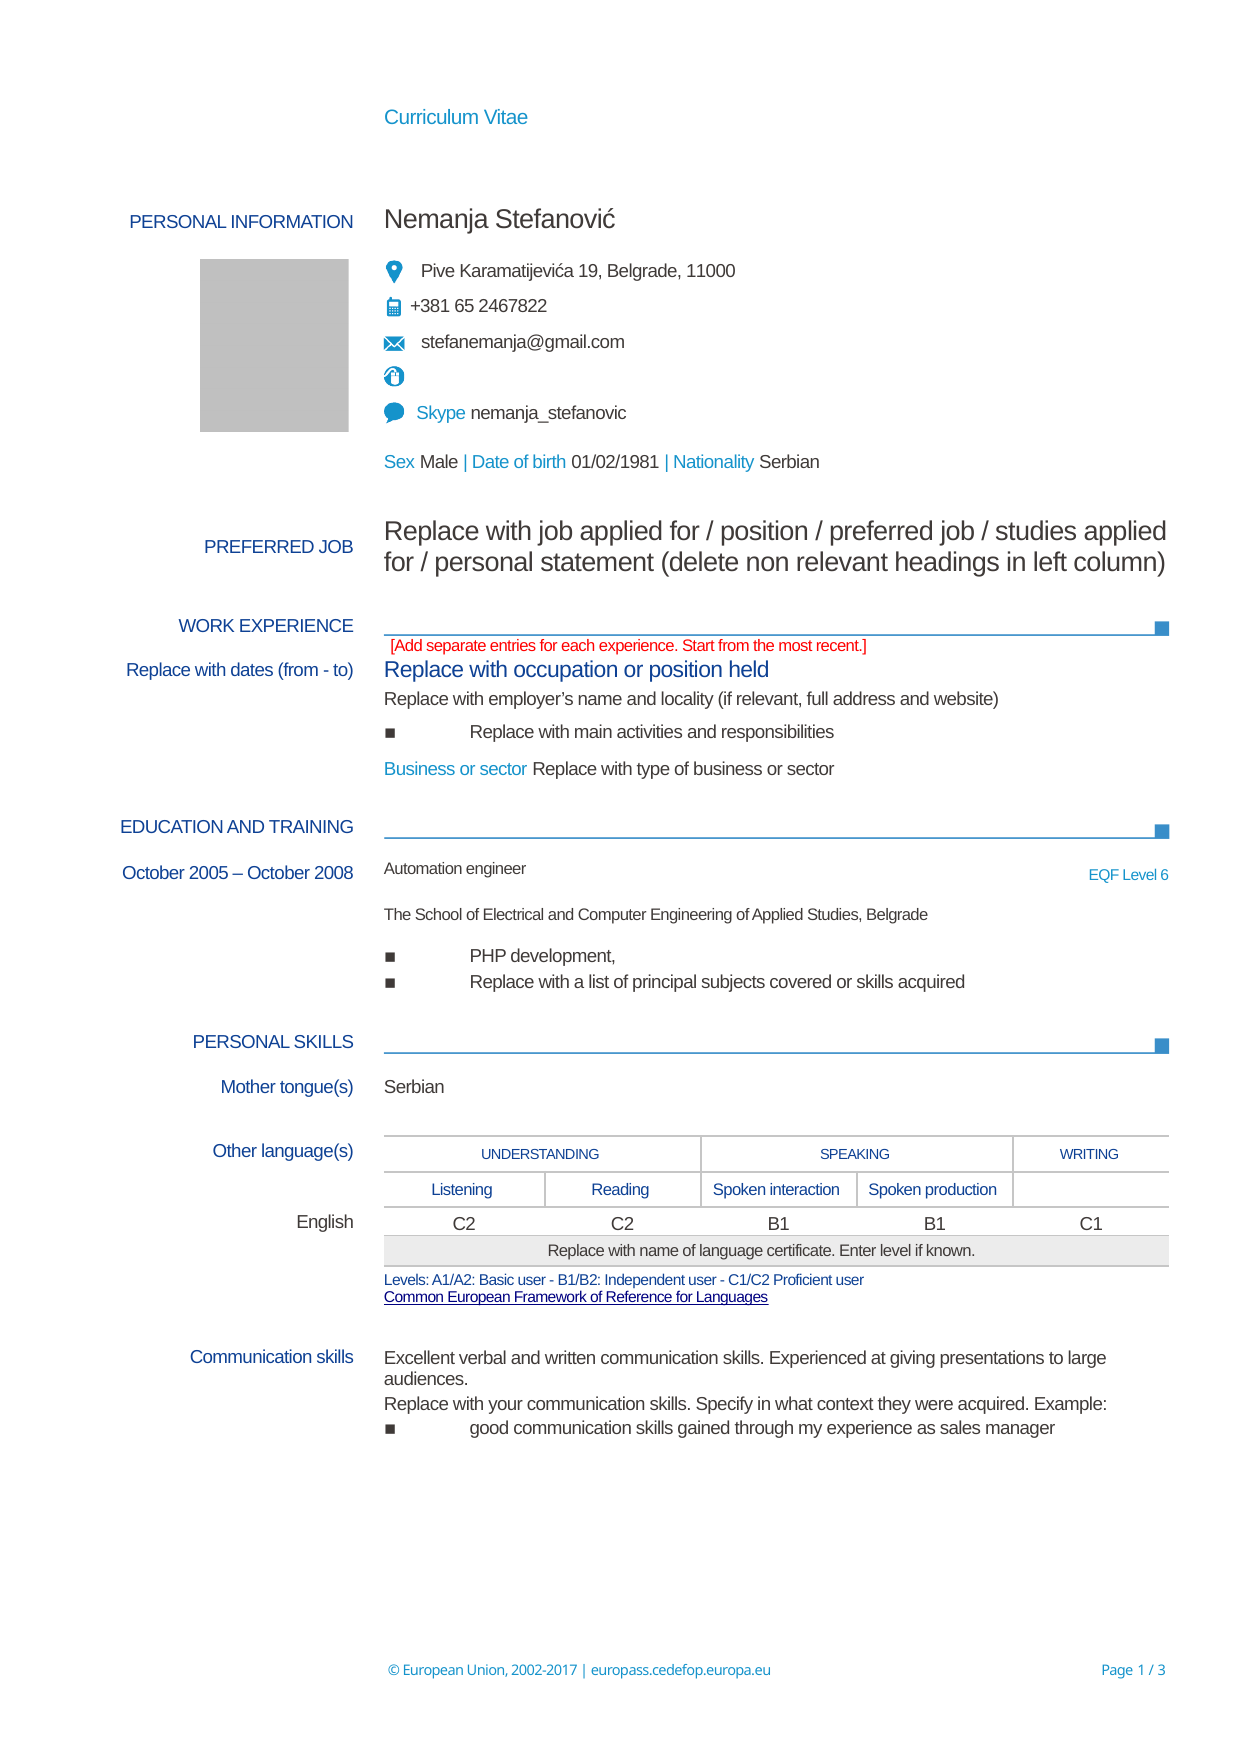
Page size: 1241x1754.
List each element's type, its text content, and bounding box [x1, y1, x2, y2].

picture [383, 259, 405, 284]
table_cell UNDERSTANDING [384, 1137, 700, 1171]
table_header PERSONAL SKILLS [89, 1031, 384, 1053]
table_cell Business or sector Replace with type of business or sector [384, 744, 1169, 779]
table_cell Pive Karamatijevića 19, Belgrade, 11000 [405, 260, 1169, 283]
table_cell Other language(s) [89, 1135, 384, 1206]
table_cell [89, 1235, 384, 1265]
table_cell C2 [384, 1208, 544, 1235]
table_header Replace with job applied for / position / preferred job / studies applied for / personal statement (delete non relevant headings in left column) [384, 515, 1169, 578]
picture [383, 366, 405, 387]
table_cell Skype nemanja_stefanovic [384, 401, 1169, 437]
table_cell [89, 1265, 384, 1306]
table_header Mother tongue(s) [89, 1073, 384, 1100]
table_cell stefanemanja@gmail.com [384, 331, 1169, 366]
table_cell SPEAKING [702, 1137, 1012, 1171]
table_cell WRITING [1014, 1137, 1169, 1171]
table_cell B1 [857, 1208, 1013, 1235]
table_header [384, 1031, 1169, 1038]
picture [200, 259, 349, 432]
picture [383, 330, 405, 355]
table_header Replace with occupation or position held [384, 656, 1169, 682]
table_header WORK EXPERIENCE [89, 615, 384, 636]
picture [383, 401, 405, 424]
table_cell Spoken production [858, 1173, 1012, 1206]
table_cell Reading [546, 1173, 700, 1206]
table_cell B1 [701, 1208, 857, 1235]
table_header Nemanja Stefanović [384, 201, 1169, 236]
table_cell [89, 236, 1169, 260]
picture [383, 621, 1170, 636]
picture [383, 1038, 1170, 1054]
table_header [384, 816, 1169, 824]
table_cell PHP development, Replace with a list of principal subjects covered or skills acquired [384, 943, 1169, 994]
table_cell [89, 260, 384, 478]
table_cell Listening [384, 1173, 544, 1206]
table_header EDUCATION AND TRAINING [89, 816, 384, 839]
table_header Replace with dates (from - to) [89, 656, 384, 779]
table_header Serbian [384, 1073, 1169, 1100]
text [Add separate entries for each experience. Start from the most recent.] [88, 636, 1169, 655]
table_cell [384, 366, 1169, 401]
table_cell Sex Male | Date of birth 01/02/1981 | Nationality Serbian [384, 437, 1169, 478]
table_cell [384, 284, 1169, 295]
table_header [384, 615, 1169, 621]
table_header PREFERRED JOB [89, 515, 384, 578]
table_cell [384, 1100, 1169, 1135]
picture [383, 295, 405, 317]
table_header Communication skills [89, 1344, 384, 1440]
table_header PERSONAL INFORMATION [89, 201, 384, 236]
table_cell Replace with employer’s name and locality (if relevant, full address and website) [384, 682, 1169, 718]
picture [384, 824, 1170, 839]
table_cell [89, 1100, 384, 1135]
table_cell English [89, 1206, 384, 1235]
table_cell C1 [1013, 1208, 1169, 1235]
table_header Excellent verbal and written communication skills. Experienced at giving presentations to large audiences. Replace with your communication skills. Specify in what context they were acquired. Example: good communication skills gained through my experience as sales manager [384, 1344, 1169, 1440]
table_header Automation engineer [384, 859, 1033, 904]
table_cell Levels: A1/A2: Basic user - B1/B2: Independent user - C1/C2 Proficient user Common European Framework of Reference for Languages [384, 1267, 1169, 1306]
table_cell [1014, 1173, 1169, 1206]
table_cell +381 65 2467822 [384, 295, 1169, 331]
table_header EQF Level 6 [1034, 859, 1169, 904]
table_cell The School of Electrical and Computer Engineering of Applied Studies, Belgrade [384, 904, 1169, 943]
table_cell C2 [545, 1208, 701, 1235]
table_header October 2005 – October 2008 [89, 859, 384, 994]
table_cell Replace with name of language certificate. Enter level if known. [384, 1236, 1169, 1265]
table_cell Spoken interaction [702, 1173, 856, 1206]
table_cell Replace with main activities and responsibilities [384, 719, 1169, 744]
